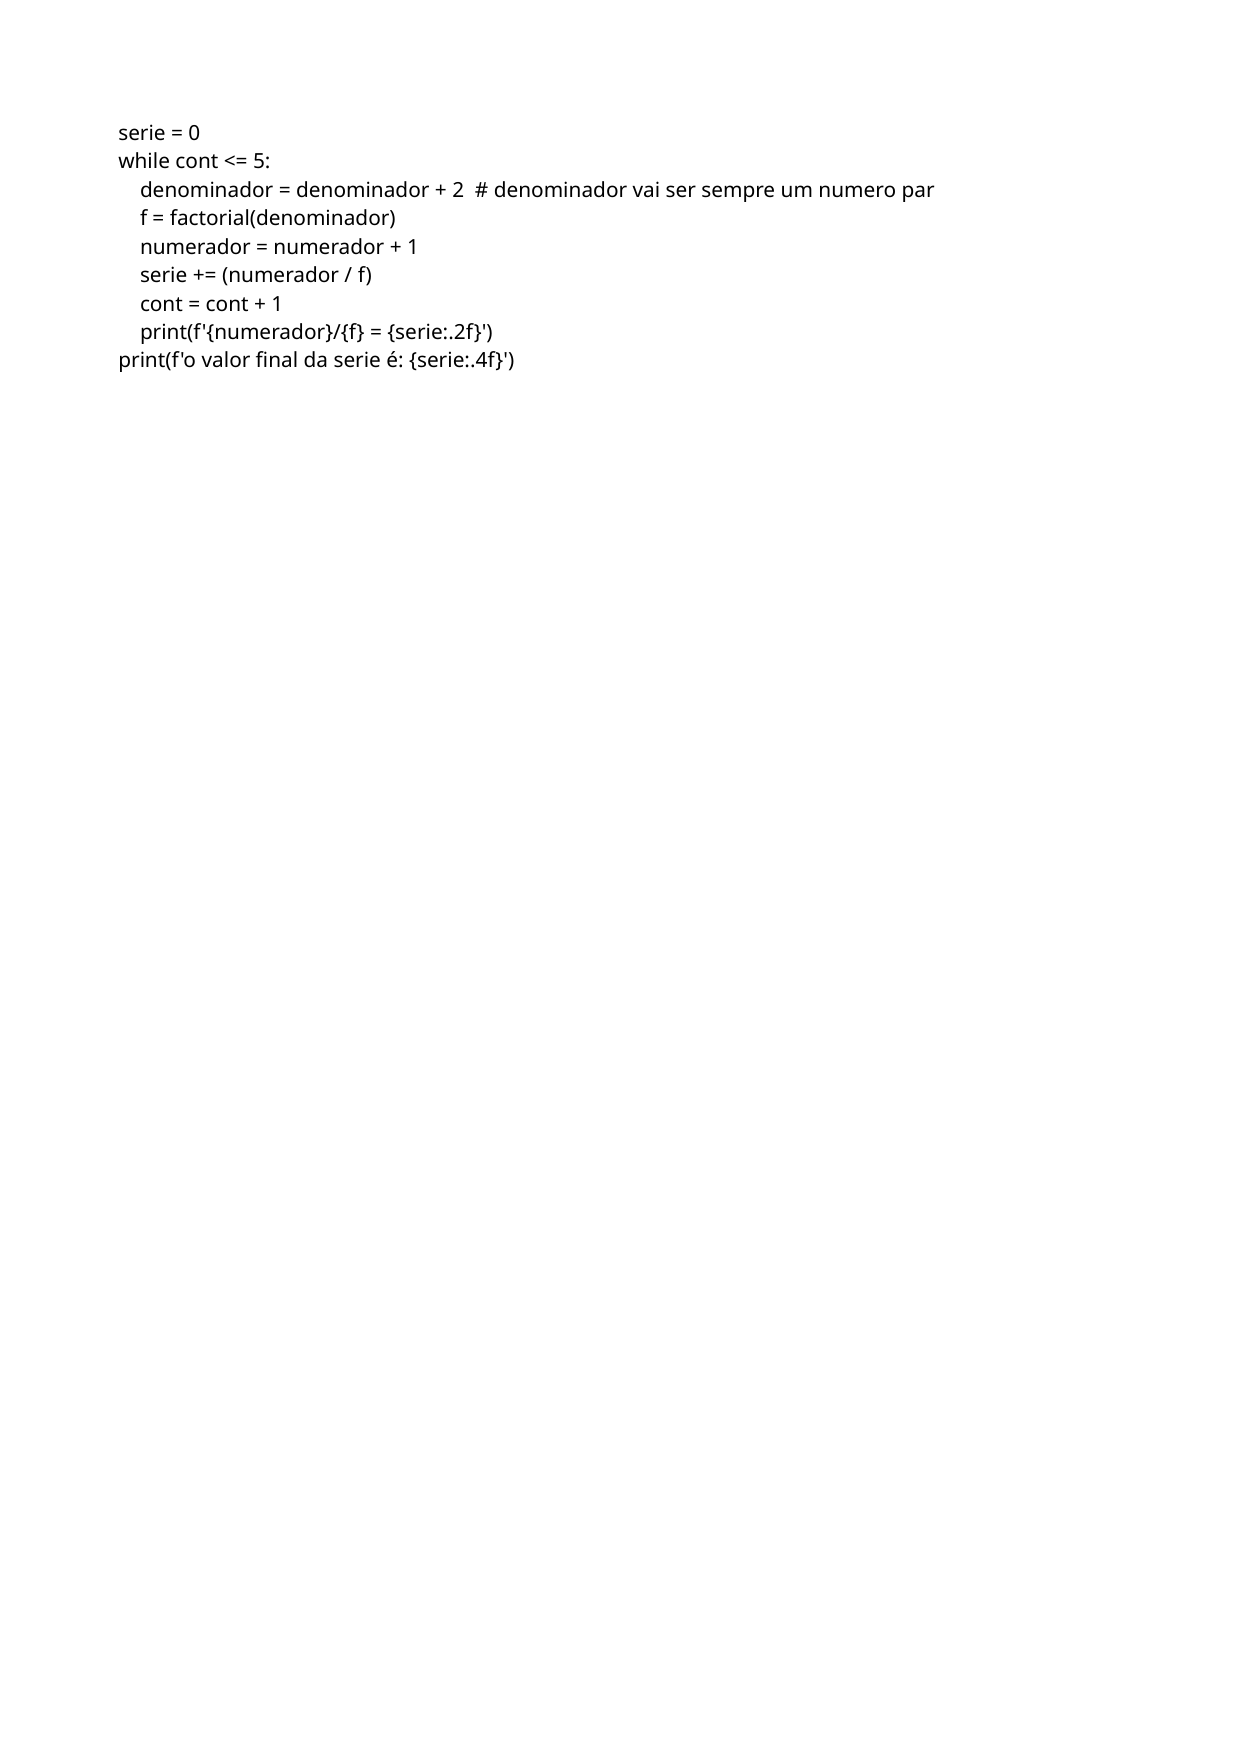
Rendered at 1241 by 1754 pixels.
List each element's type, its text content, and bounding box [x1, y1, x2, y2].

text print(f'{numerador}/{f} = {serie:.2f}') [118, 317, 1122, 346]
text while cont <= 5: [118, 147, 1122, 175]
text serie += (numerador / f) [118, 260, 1122, 289]
text denominador = denominador + 2 # denominador vai ser sempre um numero par [118, 175, 1122, 203]
text serie = 0 [118, 118, 1122, 147]
text numerador = numerador + 1 [118, 232, 1122, 260]
text f = factorial(denominador) [118, 203, 1122, 232]
text print(f'o valor final da serie é: {serie:.4f}') [118, 346, 1122, 374]
text cont = cont + 1 [118, 289, 1122, 317]
